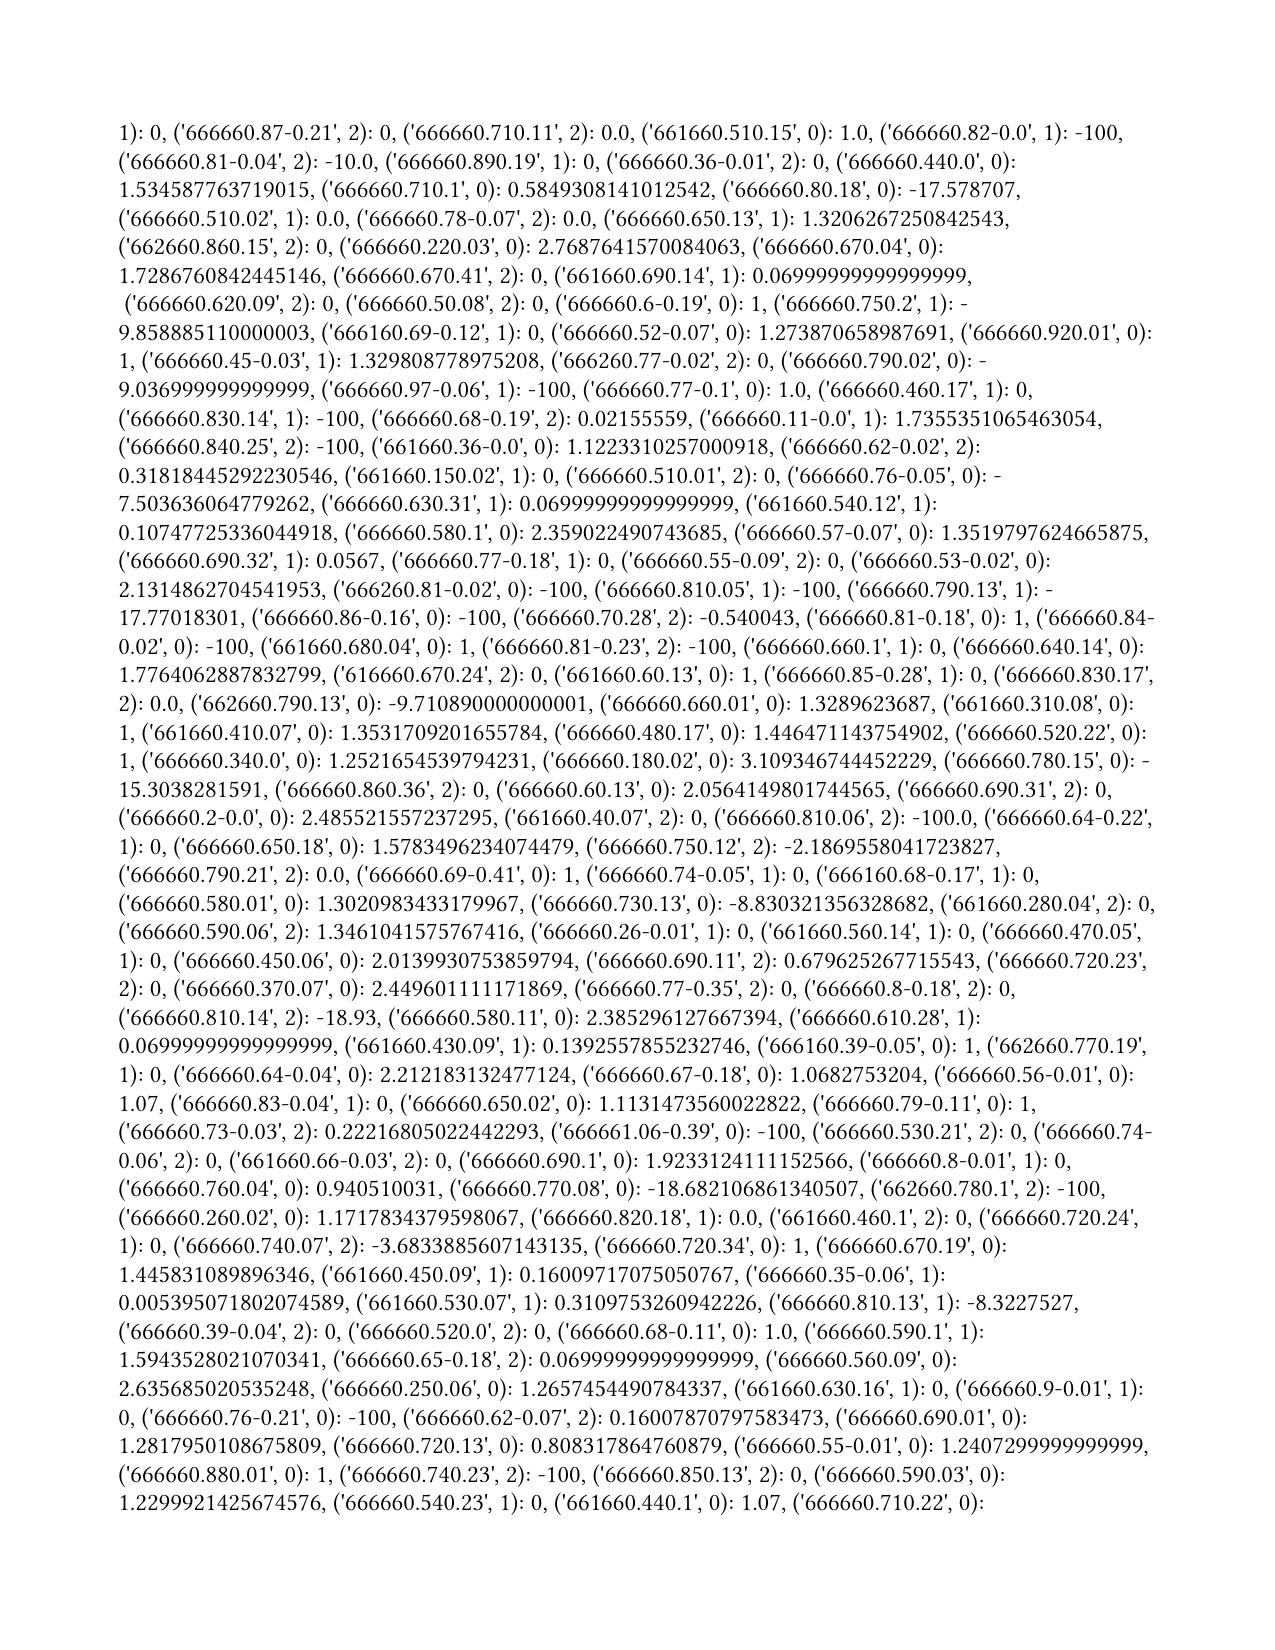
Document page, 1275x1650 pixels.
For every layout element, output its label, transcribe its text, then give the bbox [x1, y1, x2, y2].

text ('666660.620.09', 2): 0, ('666660.50.08', 2): 0, ('666660.6-0.19', 0): 1, ('666660.750.2', 1): -9.858885110000003, ('666160.69-0.12', 1): 0, ('666660.52-0.07', 0): 1.273870658987691, ('666660.920.01', 0): 1, ('666660.45-0.03', 1): 1.329808778975208, ('666260.77-0.02', 2): 0, ('666660.790.02', 0): -9.036999999999999, ('666660.97-0.06', 1): -100, ('666660.77-0.1', 0): 1.0, ('666660.460.17', 1): 0, ('666660.830.14', 1): -100, ('666660.68-0.19', 2): 0.02155559, ('666660.11-0.0', 1): 1.7355351065463054, ('666660.840.25', 2): -100, ('661660.36-0.0', 0): 1.1223310257000918, ('666660.62-0.02', 2): 0.31818445292230546, ('661660.150.02', 1): 0, ('666660.510.01', 2): 0, ('666660.76-0.05', 0): -7.503636064779262, ('666660.630.31', 1): 0.06999999999999999, ('661660.540.12', 1): 0.10747725336044918, ('666660.580.1', 0): 2.359022490743685, ('666660.57-0.07', 0): 1.3519797624665875, ('666660.690.32', 1): 0.0567, ('666660.77-0.18', 1): 0, ('666660.55-0.09', 2): 0, ('666660.53-0.02', 0): 2.1314862704541953, ('666260.81-0.02', 0): -100, ('666660.810.05', 1): -100, ('666660.790.13', 1): -17.77018301, ('666660.86-0.16', 0): -100, ('666660.70.28', 2): -0.540043, ('666660.81-0.18', 0): 1, ('666660.84-0.02', 0): -100, ('661660.680.04', 0): 1, ('666660.81-0.23', 2): -100, ('666660.660.1', 1): 0, ('666660.640.14', 0): 1.7764062887832799, ('616660.670.24', 2): 0, ('661660.60.13', 0): 1, ('666660.85-0.28', 1): 0, ('666660.830.17', 2): 0.0, ('662660.790.13', 0): -9.710890000000001, ('666660.660.01', 0): 1.3289623687, ('661660.310.08', 0): 1, ('661660.410.07', 0): 1.3531709201655784, ('666660.480.17', 0): 1.446471143754902, ('666660.520.22', 0): 1, ('666660.340.0', 0): 1.2521654539794231, ('666660.180.02', 0): 3.109346744452229, ('666660.780.15', 0): -15.3038281591, ('666660.860.36', 2): 0, ('666660.60.13', 0): 2.0564149801744565, ('666660.690.31', 2): 0, ('666660.2-0.0', 0): 2.485521557237295, ('661660.40.07', 2): 0, ('666660.810.06', 2): -100.0, ('666660.64-0.22', 1): 0, ('666660.650.18', 0): 1.5783496234074479, ('666660.750.12', 2): -2.1869558041723827, ('666660.790.21', 2): 0.0, ('666660.69-0.41', 0): 1, ('666660.74-0.05', 1): 0, ('666160.68-0.17', 1): 0, ('666660.580.01', 0): 1.3020983433179967, ('666660.730.13', 0): -8.830321356328682, ('661660.280.04', 2): 0, ('666660.590.06', 2): 1.3461041575767416, ('666660.26-0.01', 1): 0, ('661660.560.14', 1): 0, ('666660.470.05', 1): 0, ('666660.450.06', 0): 2.0139930753859794, ('666660.690.11', 2): 0.679625267715543, ('666660.720.23', 2): 0, ('666660.370.07', 0): 2.449601111171869, ('666660.77-0.35', 2): 0, ('666660.8-0.18', 2): 0, ('666660.810.14', 2): -18.93, ('666660.580.11', 0): 2.385296127667394, ('666660.610.28', 1): 0.06999999999999999, ('661660.430.09', 1): 0.1392557855232746, ('666160.39-0.05', 0): 1, ('662660.770.19', 1): 0, ('666660.64-0.04', 0): 2.212183132477124, ('666660.67-0.18', 0): 1.0682753204, ('666660.56-0.01', 0): 1.07, ('666660.83-0.04', 1): 0, ('666660.650.02', 0): 1.1131473560022822, ('666660.79-0.11', 0): 1, ('666660.73-0.03', 2): 0.22216805022442293, ('666661.06-0.39', 0): -100, ('666660.530.21', 2): 0, ('666660.74-0.06', 2): 0, ('661660.66-0.03', 2): 0, ('666660.690.1', 0): 1.9233124111152566, ('666660.8-0.01', 1): 0, ('666660.760.04', 0): 0.940510031, ('666660.770.08', 0): -18.682106861340507, ('662660.780.1', 2): -100, ('666660.260.02', 0): 1.1717834379598067, ('666660.820.18', 1): 0.0, ('661660.460.1', 2): 0, ('666660.720.24', 1): 0, ('666660.740.07', 2): -3.6833885607143135, ('666660.720.34', 0): 1, ('666660.670.19', 0): 1.445831089896346, ('661660.450.09', 1): 0.16009717075050767, ('666660.35-0.06', 1): 0.005395071802074589, ('661660.530.07', 1): 0.3109753260942226, ('666660.810.13', 1): -8.3227527, ('666660.39-0.04', 2): 0, ('666660.520.0', 2): 0, ('666660.68-0.11', 0): 1.0, ('666660.590.1', 1): 1.5943528021070341, ('666660.65-0.18', 2): 0.06999999999999999, ('666660.560.09', 0): 2.635685020535248, ('666660.250.06', 0): 1.2657454490784337, ('661660.630.16', 1): 0, ('666660.9-0.01', 1): 0, ('666660.76-0.21', 0): -100, ('666660.62-0.07', 2): 0.16007870797583473, ('666660.690.01', 0): 1.2817950108675809, ('666660.720.13', 0): 0.808317864760879, ('666660.55-0.01', 0): 1.2407299999999999, ('666660.880.01', 0): 1, ('666660.740.23', 2): -100, ('666660.850.13', 2): 0, ('666660.590.03', 0): 1.2299921425674576, ('666660.540.23', 1): 0, ('661660.440.1', 0): 1.07, ('666660.710.22', 0): [118, 289, 1157, 1517]
text 1): 0, ('666660.87-0.21', 2): 0, ('666660.710.11', 2): 0.0, ('661660.510.15', 0): 1.0, ('666660.82-0.0', 1): -100, ('666660.81-0.04', 2): -10.0, ('666660.890.19', 1): 0, ('666660.36-0.01', 2): 0, ('666660.440.0', 0): 1.534587763719015, ('666660.710.1', 0): 0.5849308141012542, ('666660.80.18', 0): -17.578707, ('666660.510.02', 1): 0.0, ('666660.78-0.07', 2): 0.0, ('666660.650.13', 1): 1.3206267250842543, ('662660.860.15', 2): 0, ('666660.220.03', 0): 2.7687641570084063, ('666660.670.04', 0): 1.7286760842445146, ('666660.670.41', 2): 0, ('661660.690.14', 1): 0.06999999999999999, [118, 118, 1157, 289]
